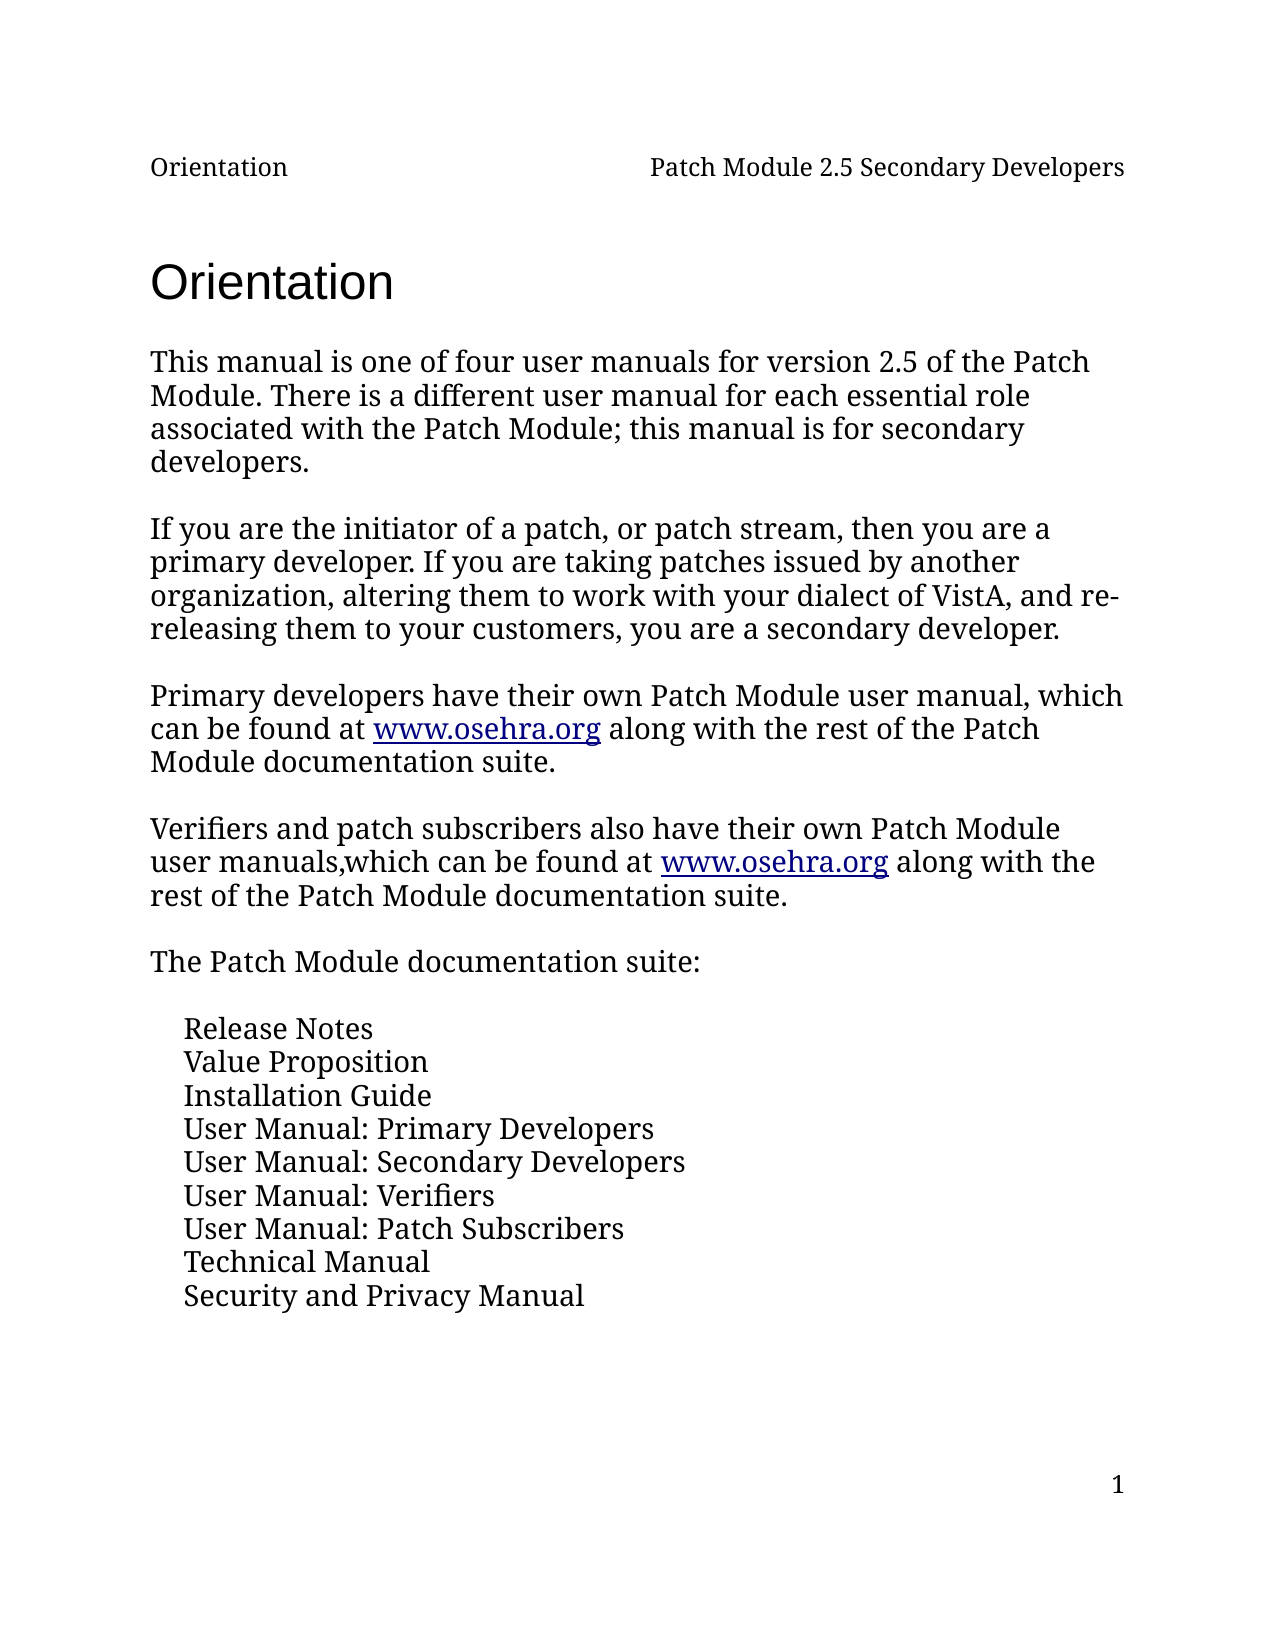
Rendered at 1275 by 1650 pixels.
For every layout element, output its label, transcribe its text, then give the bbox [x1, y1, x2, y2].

text This manual is one of four user manuals for version 2.5 of the Patch Module. There is a different user manual for each essential role associated with the Patch Module; this manual is for secondary developers. [150, 346, 1125, 479]
list Technical Manual [183, 1246, 1125, 1279]
text Primary developers have their own Patch Module user manual, which can be found at www.osehra.org along with the rest of the Patch Module documentation suite. [150, 679, 1125, 779]
text The Patch Module documentation suite: [150, 946, 1125, 979]
list Value Proposition [183, 1046, 1125, 1079]
list User Manual: Secondary Developers [183, 1146, 1125, 1179]
list Installation Guide [183, 1079, 1125, 1113]
list User Manual: Verifiers [183, 1179, 1125, 1213]
list Release Notes [183, 1013, 1125, 1046]
list Security and Privacy Manual [183, 1279, 1125, 1313]
list User Manual: Patch Subscribers [183, 1213, 1125, 1246]
text Verifiers and patch subscribers also have their own Patch Module user manuals,which can be found at www.osehra.org along with the rest of the Patch Module documentation suite. [150, 813, 1125, 913]
text If you are the initiator of a patch, or patch stream, then you are a primary developer. If you are taking patches issued by another organization, altering them to work with your dialect of VistA, and re-releasing them to your customers, you are a secondary developer. [150, 513, 1125, 646]
subtitle Orientation [150, 246, 1125, 313]
list User Manual: Primary Developers [183, 1113, 1125, 1146]
